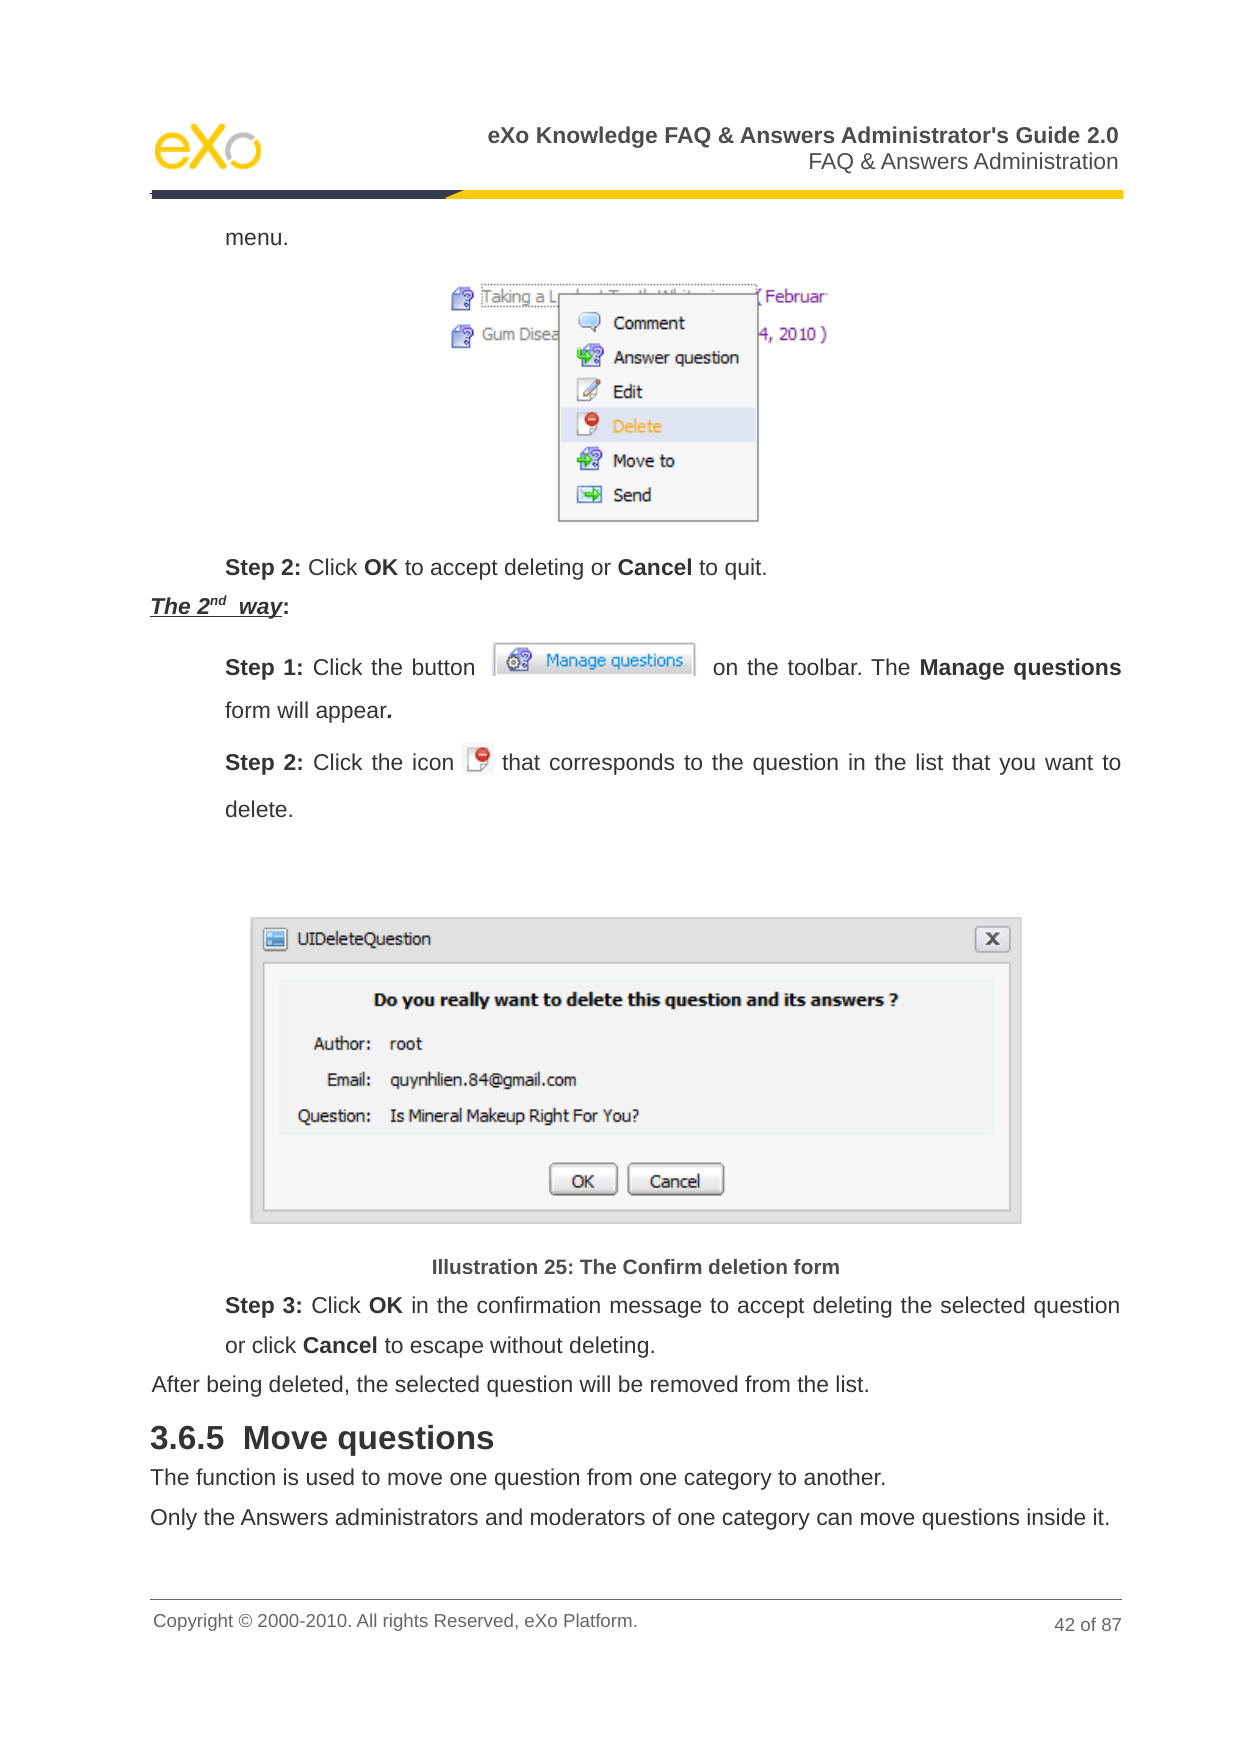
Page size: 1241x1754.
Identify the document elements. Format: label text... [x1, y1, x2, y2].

picture [491, 640, 697, 676]
text The 2nd way: [150, 593, 1122, 619]
list After being deleted, the selected question will be removed from the list. [114, 1371, 1122, 1398]
list Step 1: Click the button on the toolbar. The Manage questions form will appear. [187, 633, 1122, 723]
list Illustration 25: The Confirm deletion form [204, 910, 1068, 1279]
list Step 3: Click OK in the confirmation message to accept deleting the selected question or click Cancel to escape without deleting. [187, 835, 1122, 1358]
picture [155, 123, 262, 170]
list menu. [187, 223, 1122, 250]
subtitle Move questions [150, 1418, 1122, 1457]
picture [461, 743, 495, 775]
text The function is used to move one question from one category to another. [150, 1464, 1122, 1491]
list Step 2: Click the iconthat corresponds to the question in the list that you want to delete. [187, 736, 1122, 822]
picture [444, 270, 828, 533]
picture [151, 190, 1124, 199]
picture [250, 917, 1022, 1224]
list Step 2: Click OK to accept deleting or Cancel to quit. [187, 263, 1122, 580]
text Only the Answers administrators and moderators of one category can move questions inside it. [150, 1504, 1122, 1530]
